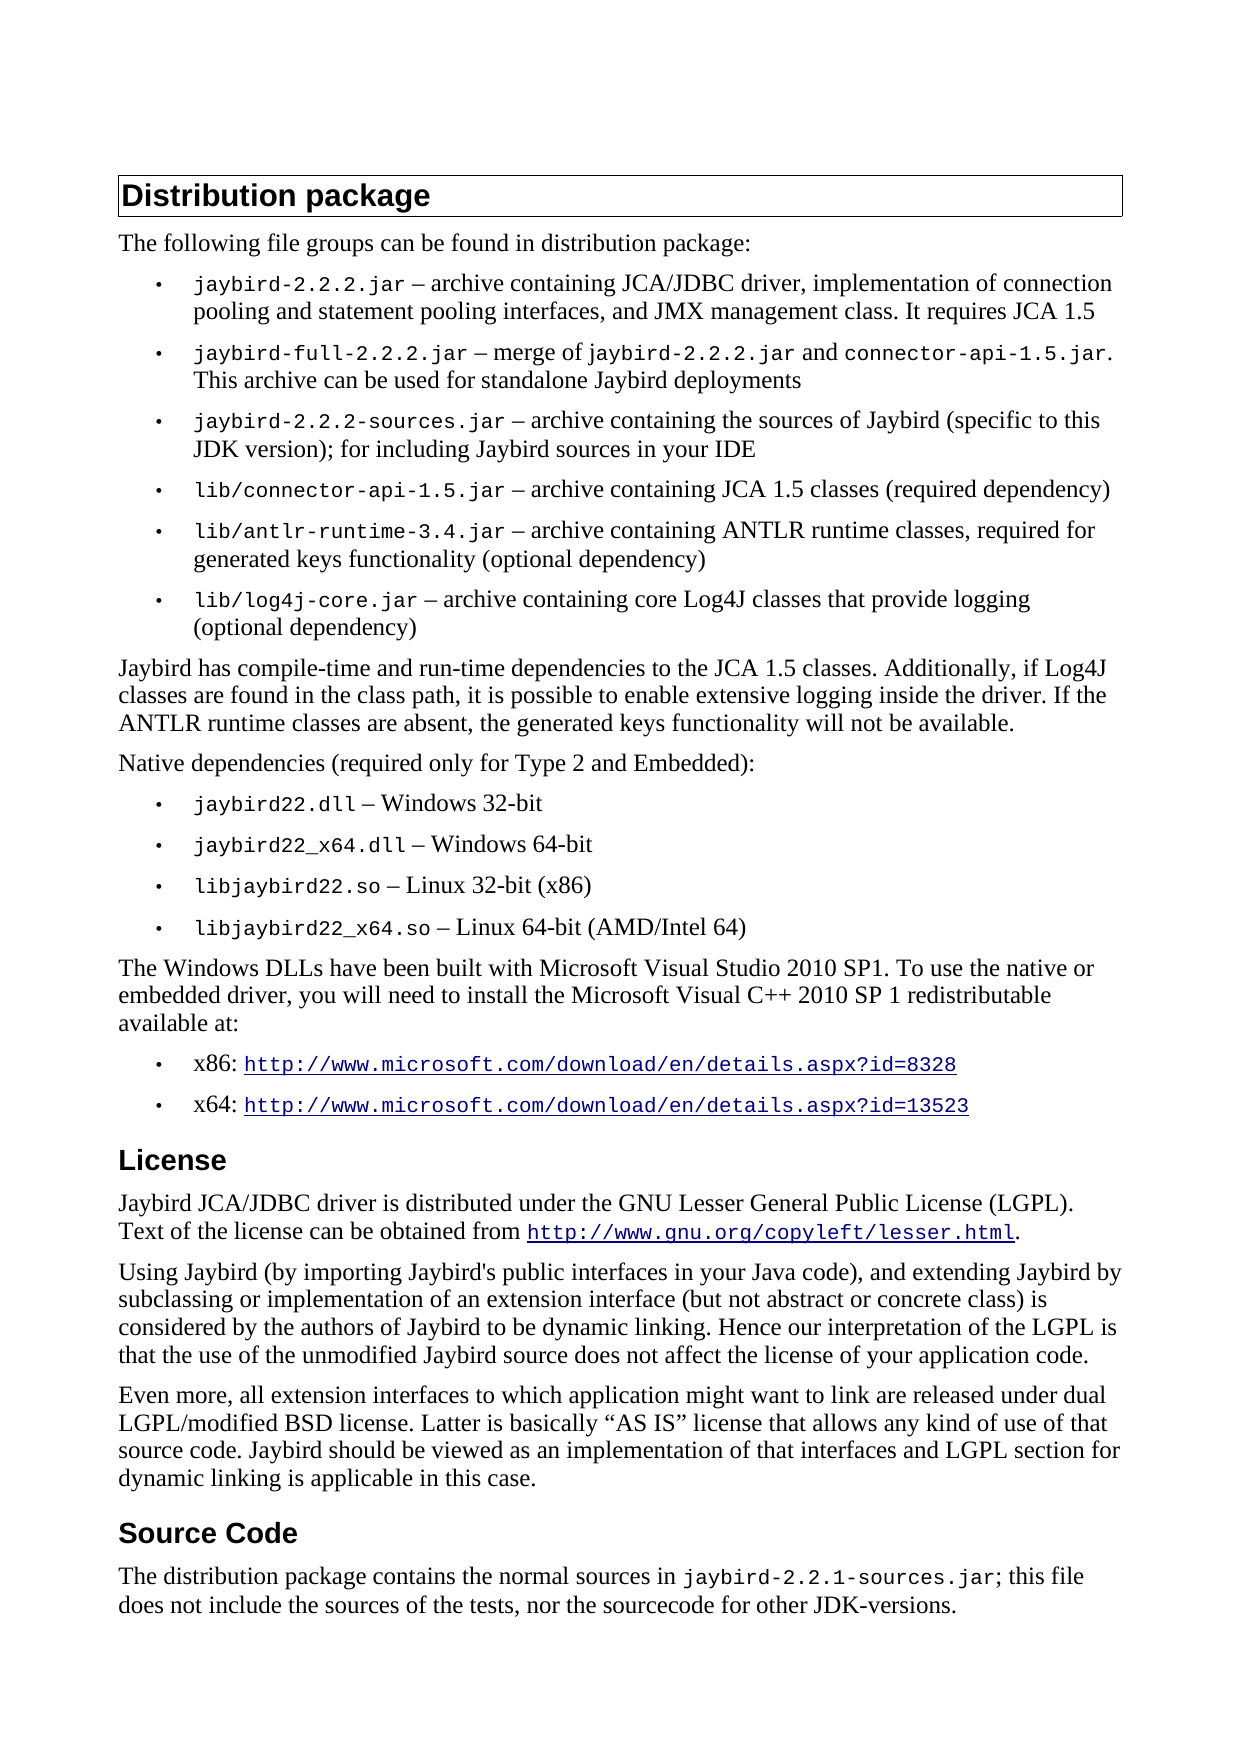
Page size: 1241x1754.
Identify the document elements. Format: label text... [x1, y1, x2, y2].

list jaybird-2.2.2.jar – archive containing JCA/JDBC driver, implementation of connection pooling and statement pooling interfaces, and JMX management class. It requires JCA 1.5 [156, 269, 1122, 325]
text The following file groups can be found in distribution package: [118, 229, 1122, 256]
text The distribution package contains the normal sources in jaybird-2.2.1-sources.jar; this file does not include the sources of the tests, nor the sourcecode for other JDK-versions. [118, 1562, 1122, 1618]
subtitle Source Code [118, 1517, 1122, 1550]
list libjaybird22.so – Linux 32-bit (x86) [156, 872, 1122, 900]
subtitle Distribution package [119, 176, 1122, 216]
text Jaybird JCA/JDBC driver is distributed under the GNU Lesser General Public License (LGPL). Text of the license can be obtained from http://www.gnu.org/copyleft/lesser.html. [118, 1189, 1122, 1245]
list jaybird-full-2.2.2.jar – merge of jaybird-2.2.2.jar and connector-api-1.5.jar. This archive can be used for standalone Jaybird deployments [156, 338, 1122, 394]
list lib/connector-api-1.5.jar – archive containing JCA 1.5 classes (required dependency) [156, 475, 1122, 504]
list jaybird22.dll – Windows 32-bit [156, 789, 1122, 818]
list jaybird22_x64.dll – Windows 64-bit [156, 831, 1122, 859]
subtitle License [118, 1144, 1122, 1177]
text The Windows DLLs have been built with Microsoft Visual Studio 2010 SP1. To use the native or embedded driver, you will need to install the Microsoft Visual C++ 2010 SP 1 redistributable available at: [118, 954, 1122, 1037]
text Using Jaybird (by importing Jaybird's public interfaces in your Java code), and extending Jaybird by subclassing or implementation of an extension interface (but not abstract or concrete class) is considered by the authors of Jaybird to be dynamic linking. Hence our interpretation of the LGPL is that the use of the unmodified Jaybird source does not affect the license of your application code. [118, 1258, 1122, 1369]
text Native dependencies (required only for Type 2 and Embedded): [118, 749, 1122, 777]
text Even more, all extension interfaces to which application might want to link are released under dual LGPL/modified BSD license. Latter is basically “AS IS” license that allows any kind of use of that source code. Jaybird should be viewed as an implementation of that interfaces and LGPL section for dynamic linking is applicable in this case. [118, 1381, 1122, 1492]
text Jaybird has compile-time and run-time dependencies to the JCA 1.5 classes. Additionally, if Log4J classes are found in the class path, it is possible to enable extensive logging inside the driver. If the ANTLR runtime classes are absent, the generated keys functionality will not be available. [118, 654, 1122, 737]
list jaybird-2.2.2-sources.jar – archive containing the sources of Jaybird (specific to this JDK version); for including Jaybird sources in your IDE [156, 406, 1122, 463]
list x64: http://www.microsoft.com/download/en/details.aspx?id=13523 [156, 1090, 1122, 1119]
list lib/antlr-runtime-3.4.jar – archive containing ANTLR runtime classes, required for generated keys functionality (optional dependency) [156, 516, 1122, 572]
list libjaybird22_x64.so – Linux 64-bit (AMD/Intel 64) [156, 913, 1122, 941]
list lib/log4j-core.jar – archive containing core Log4J classes that provide logging (optional dependency) [156, 585, 1122, 641]
list x86: http://www.microsoft.com/download/en/details.aspx?id=8328 [156, 1049, 1122, 1078]
